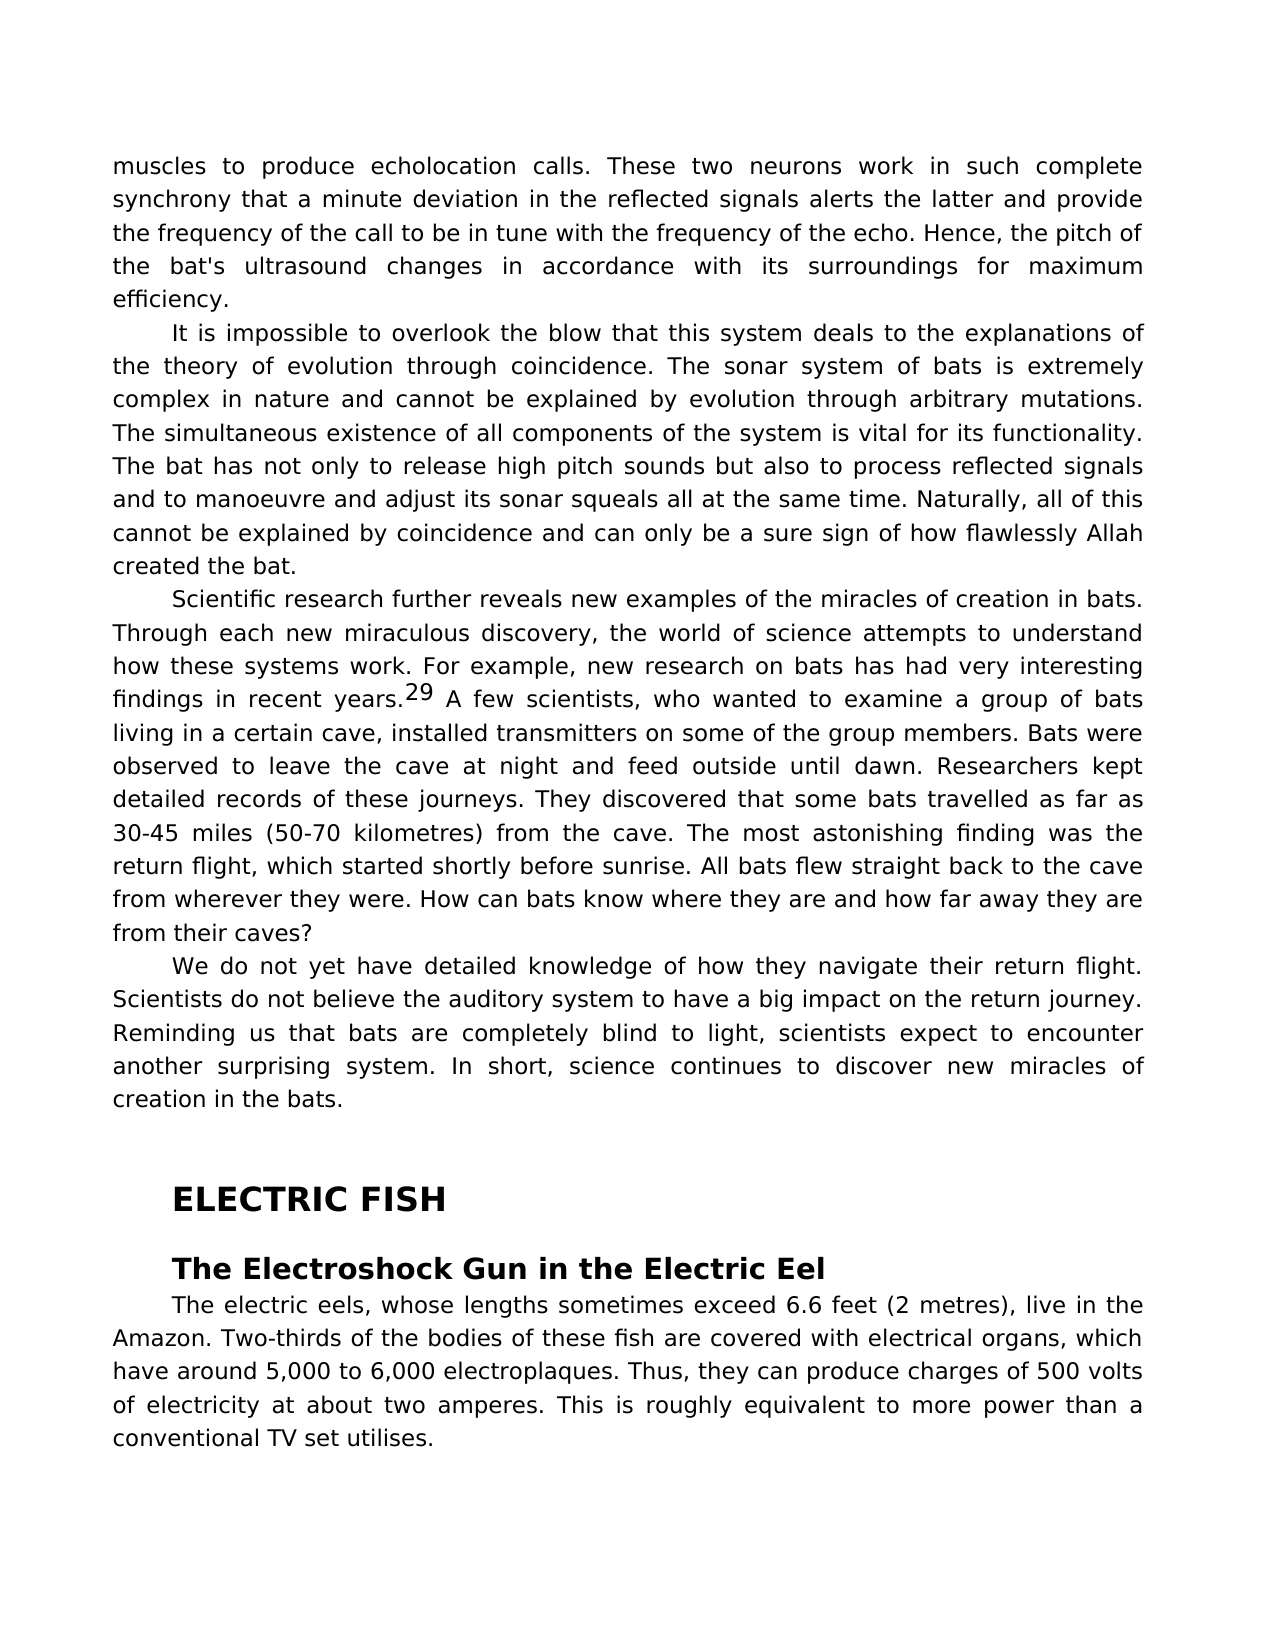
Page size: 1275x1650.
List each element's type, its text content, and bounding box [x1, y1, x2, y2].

text Scientific research further reveals new examples of the miracles of creation in bats. Through each new miraculous discovery, the world of science attempts to understand how these systems work. For example, new research on bats has had very interesting findings in recent years.29 A few scientists, who wanted to examine a group of bats living in a certain cave, installed transmitters on some of the group members. Bats were observed to leave the cave at night and feed outside until dawn. Researchers kept detailed records of these journeys. They discovered that some bats travelled as far as 30-45 miles (50-70 kilometres) from the cave. The most astonishing finding was the return flight, which started shortly before sunrise. All bats flew straight back to the cave from wherever they were. How can bats know where they are and how far away they are from their caves? [112, 581, 1145, 948]
text ELECTRIC FISH [112, 1181, 1145, 1220]
text The Electroshock Gun in the Electric Eel [112, 1253, 1145, 1286]
text We do not yet have detailed knowledge of how they navigate their return flight. Scientists do not believe the auditory system to have a big impact on the return journey. Reminding us that bats are completely blind to light, scientists expect to encounter another surprising system. In short, science continues to discover new miracles of creation in the bats. [112, 948, 1145, 1114]
text muscles to produce echolocation calls. These two neurons work in such complete synchrony that a minute deviation in the reflected signals alerts the latter and provide the frequency of the call to be in tune with the frequency of the echo. Hence, the pitch of the bat's ultrasound changes in accordance with its surroundings for maximum efficiency. [112, 148, 1145, 314]
text It is impossible to overlook the blow that this system deals to the explanations of the theory of evolution through coincidence. The sonar system of bats is extremely complex in nature and cannot be explained by evolution through arbitrary mutations. The simultaneous existence of all components of the system is vital for its functionality. The bat has not only to release high pitch sounds but also to process reflected signals and to manoeuvre and adjust its sonar squeals all at the same time. Naturally, all of this cannot be explained by coincidence and can only be a sure sign of how flawlessly Allah created the bat. [112, 314, 1145, 581]
text The electric eels, whose lengths sometimes exceed 6.6 feet (2 metres), live in the Amazon. Two-thirds of the bodies of these fish are covered with electrical organs, which have around 5,000 to 6,000 electroplaques. Thus, they can produce charges of 500 volts of electricity at about two amperes. This is roughly equivalent to more power than a conventional TV set utilises. [112, 1286, 1145, 1453]
